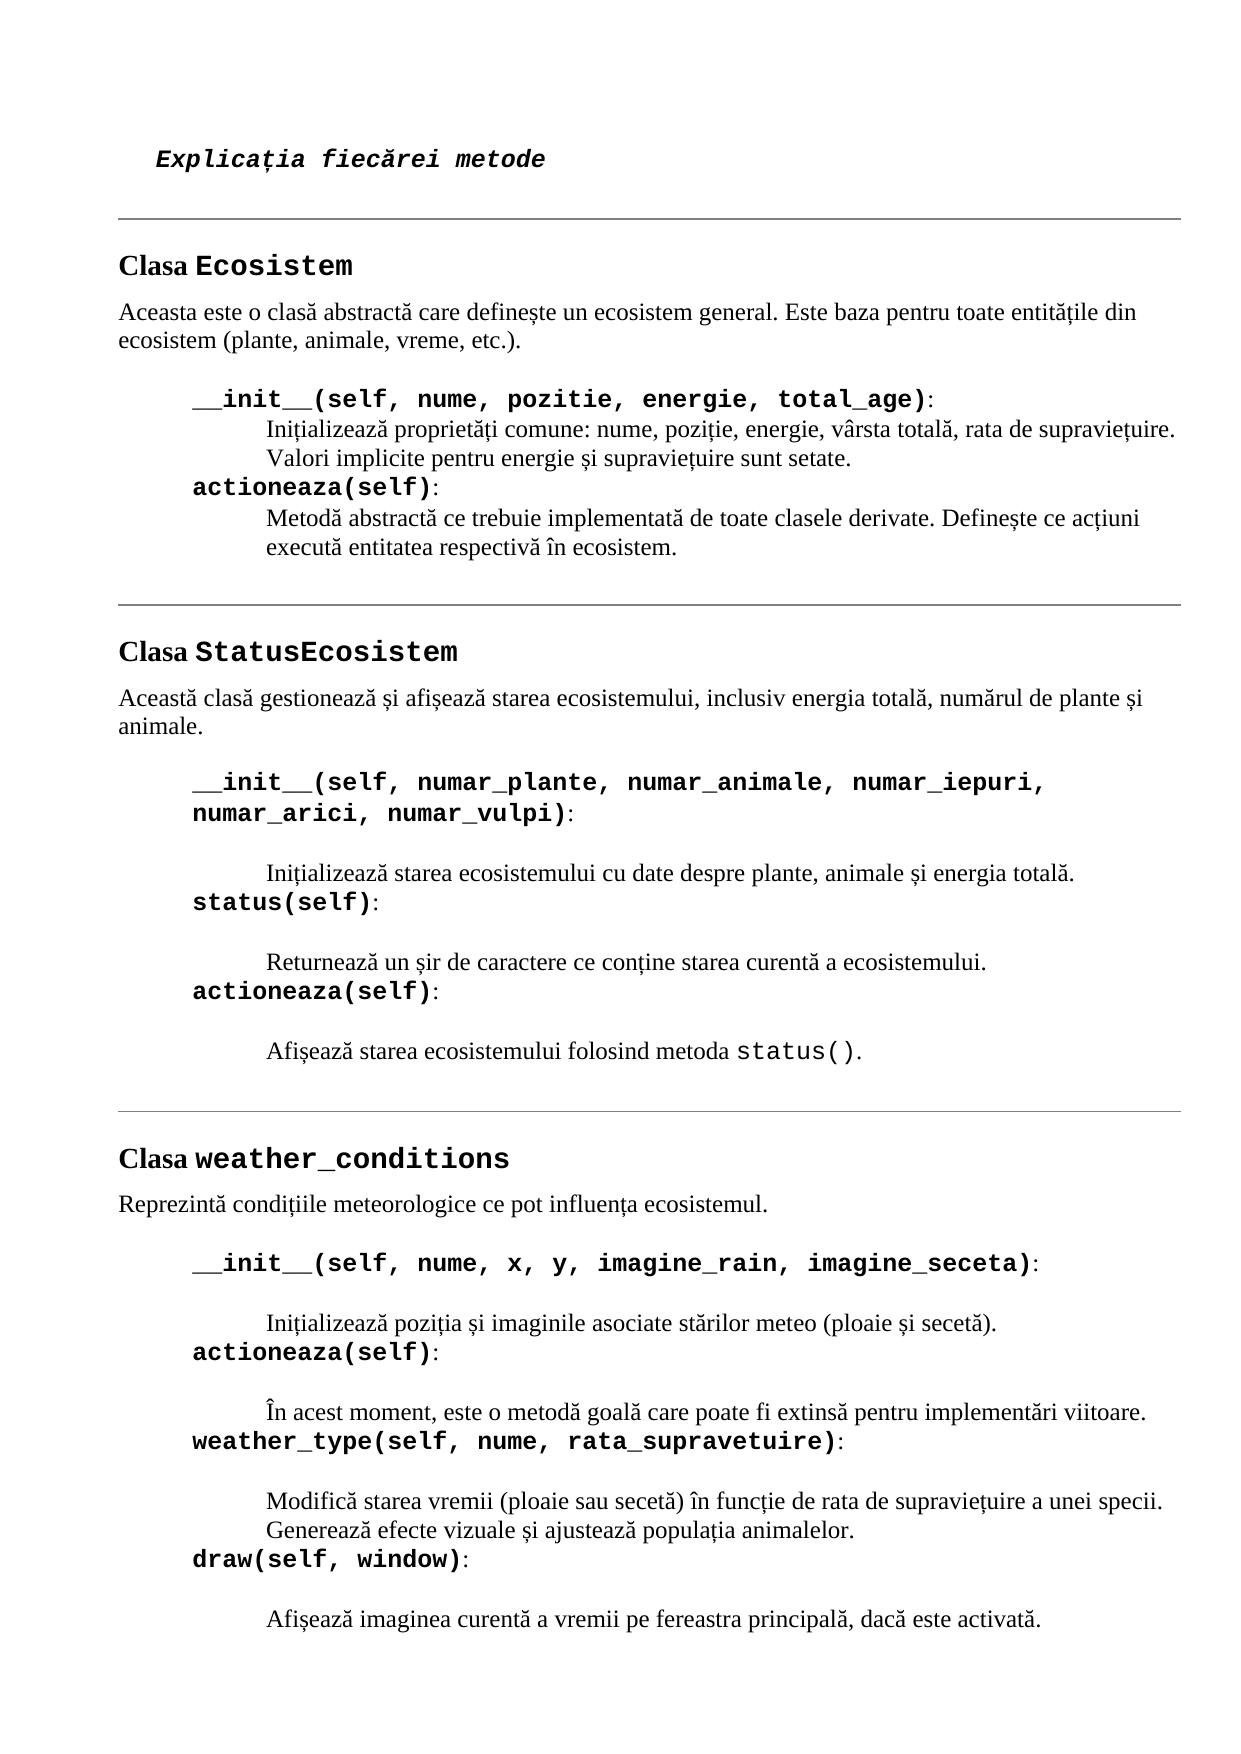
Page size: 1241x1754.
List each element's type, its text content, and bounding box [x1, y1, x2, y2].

subtitle Clasa weather_conditions [118, 1141, 1181, 1177]
list Inițializează starea ecosistemului cu date despre plante, animale și energia totală. [236, 858, 1181, 887]
text Această clasă gestionează și afișează starea ecosistemului, inclusiv energia totală, numărul de plante și animale. [118, 683, 1181, 740]
list În acest moment, este o metodă goală care poate fi extinsă pentru implementări viitoare. [236, 1397, 1181, 1426]
list actioneaza(self): [162, 976, 1181, 1007]
subtitle Clasa StatusEcosistem [118, 634, 1181, 670]
list Valori implicite pentru energie și supraviețuire sunt setate. [236, 443, 1181, 472]
text Aceasta este o clasă abstractă care definește un ecosistem general. Este baza pentru toate entitățile din ecosistem (plante, animale, vreme, etc.). [118, 297, 1181, 354]
list Metodă abstractă ce trebuie implementată de toate clasele derivate. Definește ce acțiuni execută entitatea respectivă în ecosistem. [236, 503, 1181, 560]
list Returnează un șir de caractere ce conține starea curentă a ecosistemului. [236, 947, 1181, 976]
list __init__(self, nume, pozitie, energie, total_age): [162, 384, 1181, 414]
list Afișează starea ecosistemului folosind metoda status(). [236, 1036, 1181, 1067]
list Inițializează poziția și imaginile asociate stărilor meteo (ploaie și secetă). [236, 1308, 1181, 1337]
list actioneaza(self): [162, 472, 1181, 503]
text Explicația fiecărei metode [156, 147, 1181, 175]
list Generează efecte vizuale și ajustează populația animalelor. [236, 1515, 1181, 1544]
list actioneaza(self): [162, 1337, 1181, 1368]
list Inițializează proprietăți comune: nume, poziție, energie, vârsta totală, rata de supraviețuire. [236, 414, 1181, 443]
list Modifică starea vremii (ploaie sau secetă) în funcție de rata de supraviețuire a unei specii. [236, 1486, 1181, 1515]
text Reprezintă condițiile meteorologice ce pot influența ecosistemul. [118, 1189, 1181, 1218]
list status(self): [162, 887, 1181, 918]
list __init__(self, nume, x, y, imagine_rain, imagine_seceta): [162, 1248, 1181, 1279]
list weather_type(self, nume, rata_supravetuire): [162, 1426, 1181, 1457]
list Afișează imaginea curentă a vremii pe fereastra principală, dacă este activată. [236, 1604, 1181, 1633]
list __init__(self, numar_plante, numar_animale, numar_iepuri, numar_arici, numar_vulpi): [162, 770, 1181, 829]
subtitle Clasa Ecosistem [118, 248, 1181, 284]
list draw(self, window): [162, 1544, 1181, 1574]
